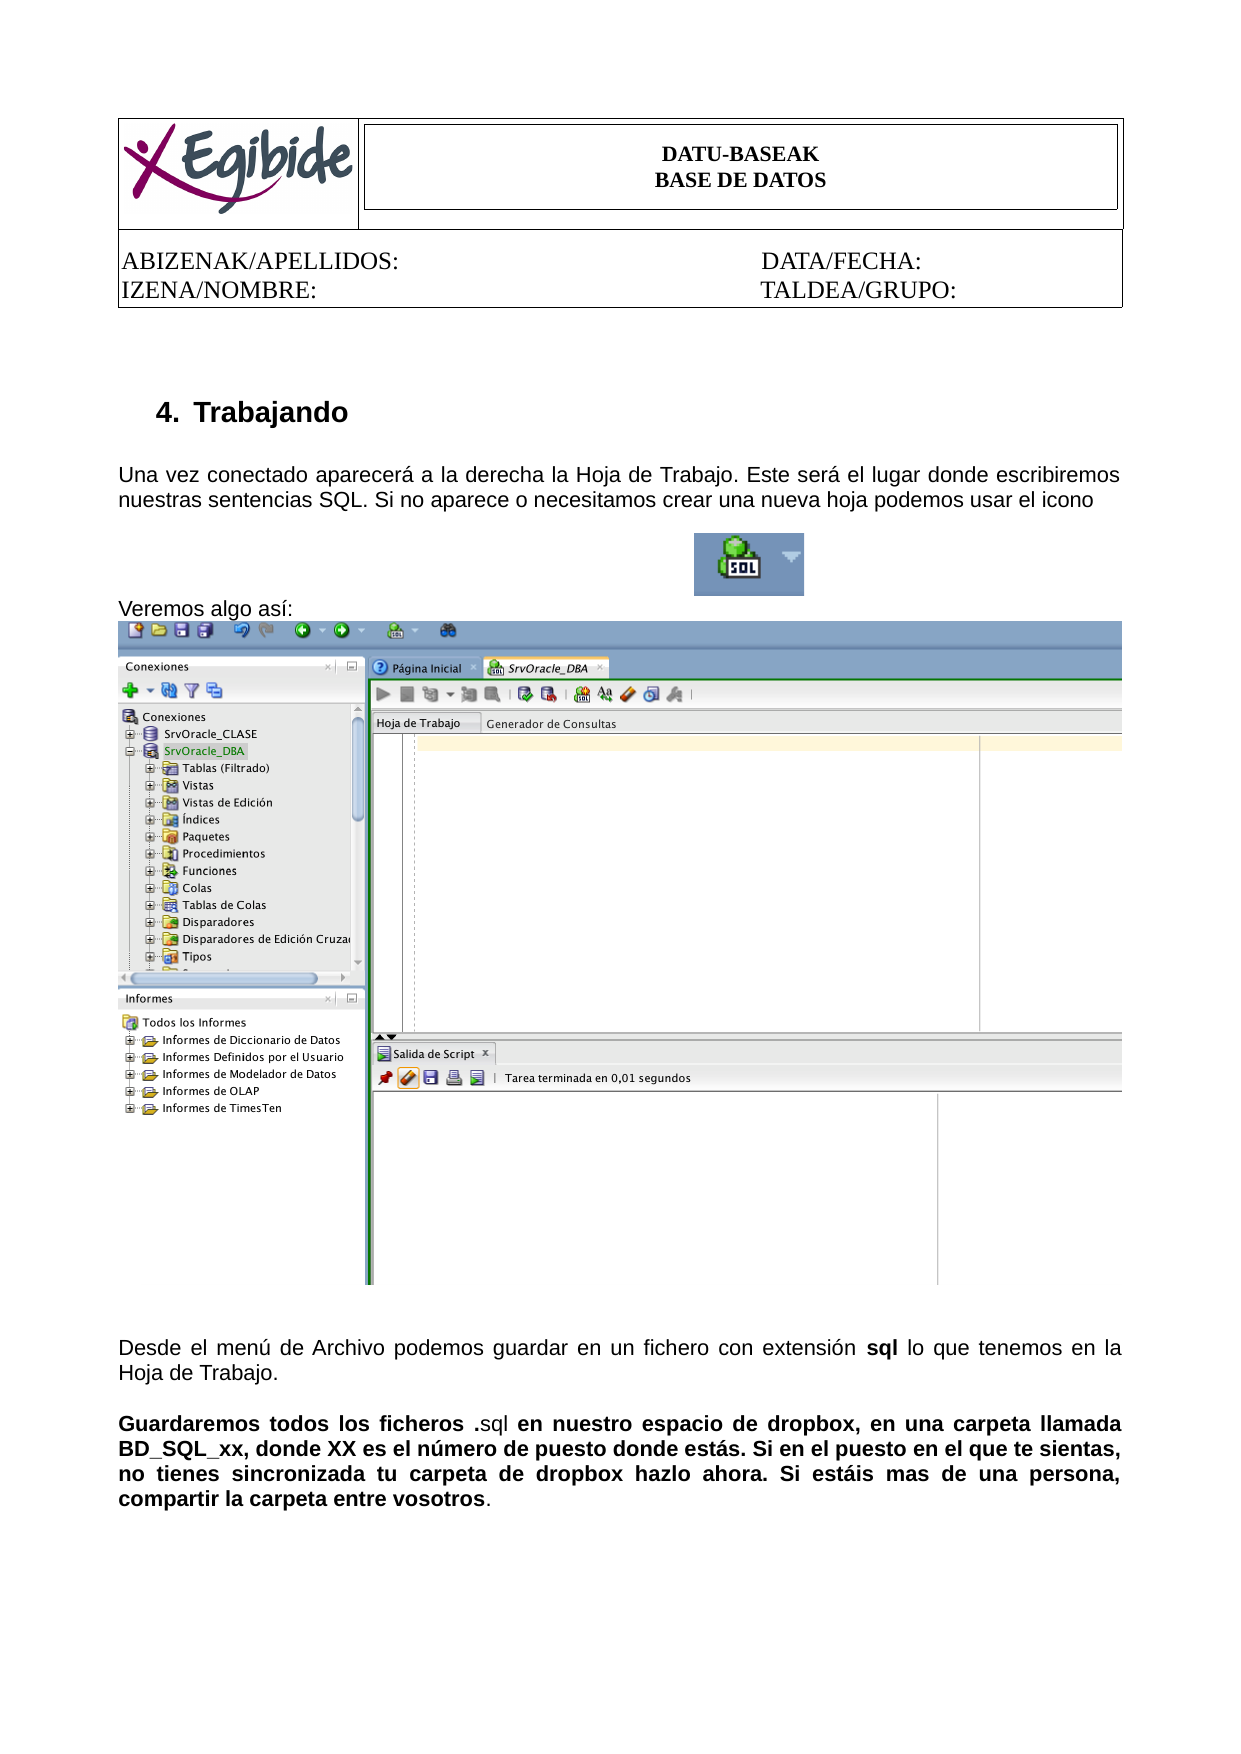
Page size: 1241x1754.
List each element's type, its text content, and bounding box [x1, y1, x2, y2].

text Desde el menú de Archivo podemos guardar en un fichero con extensión sql lo que tenemos en la Hoja de Trabajo. [118, 1335, 1122, 1385]
list Trabajando [156, 395, 1122, 429]
picture [123, 123, 353, 214]
text Guardaremos todos los ficheros .sql en nuestro espacio de dropbox, en una carpeta llamada BD_SQL_xx, donde XX es el número de puesto donde estás. Si en el puesto en el que te sientas, no tienes sincronizada tu carpeta de dropbox hazlo ahora. Si estáis mas de una persona, compartir la carpeta entre vosotros. [118, 1411, 1122, 1511]
text Una vez conectado aparecerá a la derecha la Hoja de Trabajo. Este será el lugar donde escribiremos nuestras sentencias SQL. Si no aparece o necesitamos crear una nueva hoja podemos usar el icono [118, 462, 1122, 513]
picture [118, 621, 1122, 1285]
picture [694, 533, 805, 596]
text Veremos algo así: [118, 513, 1122, 621]
